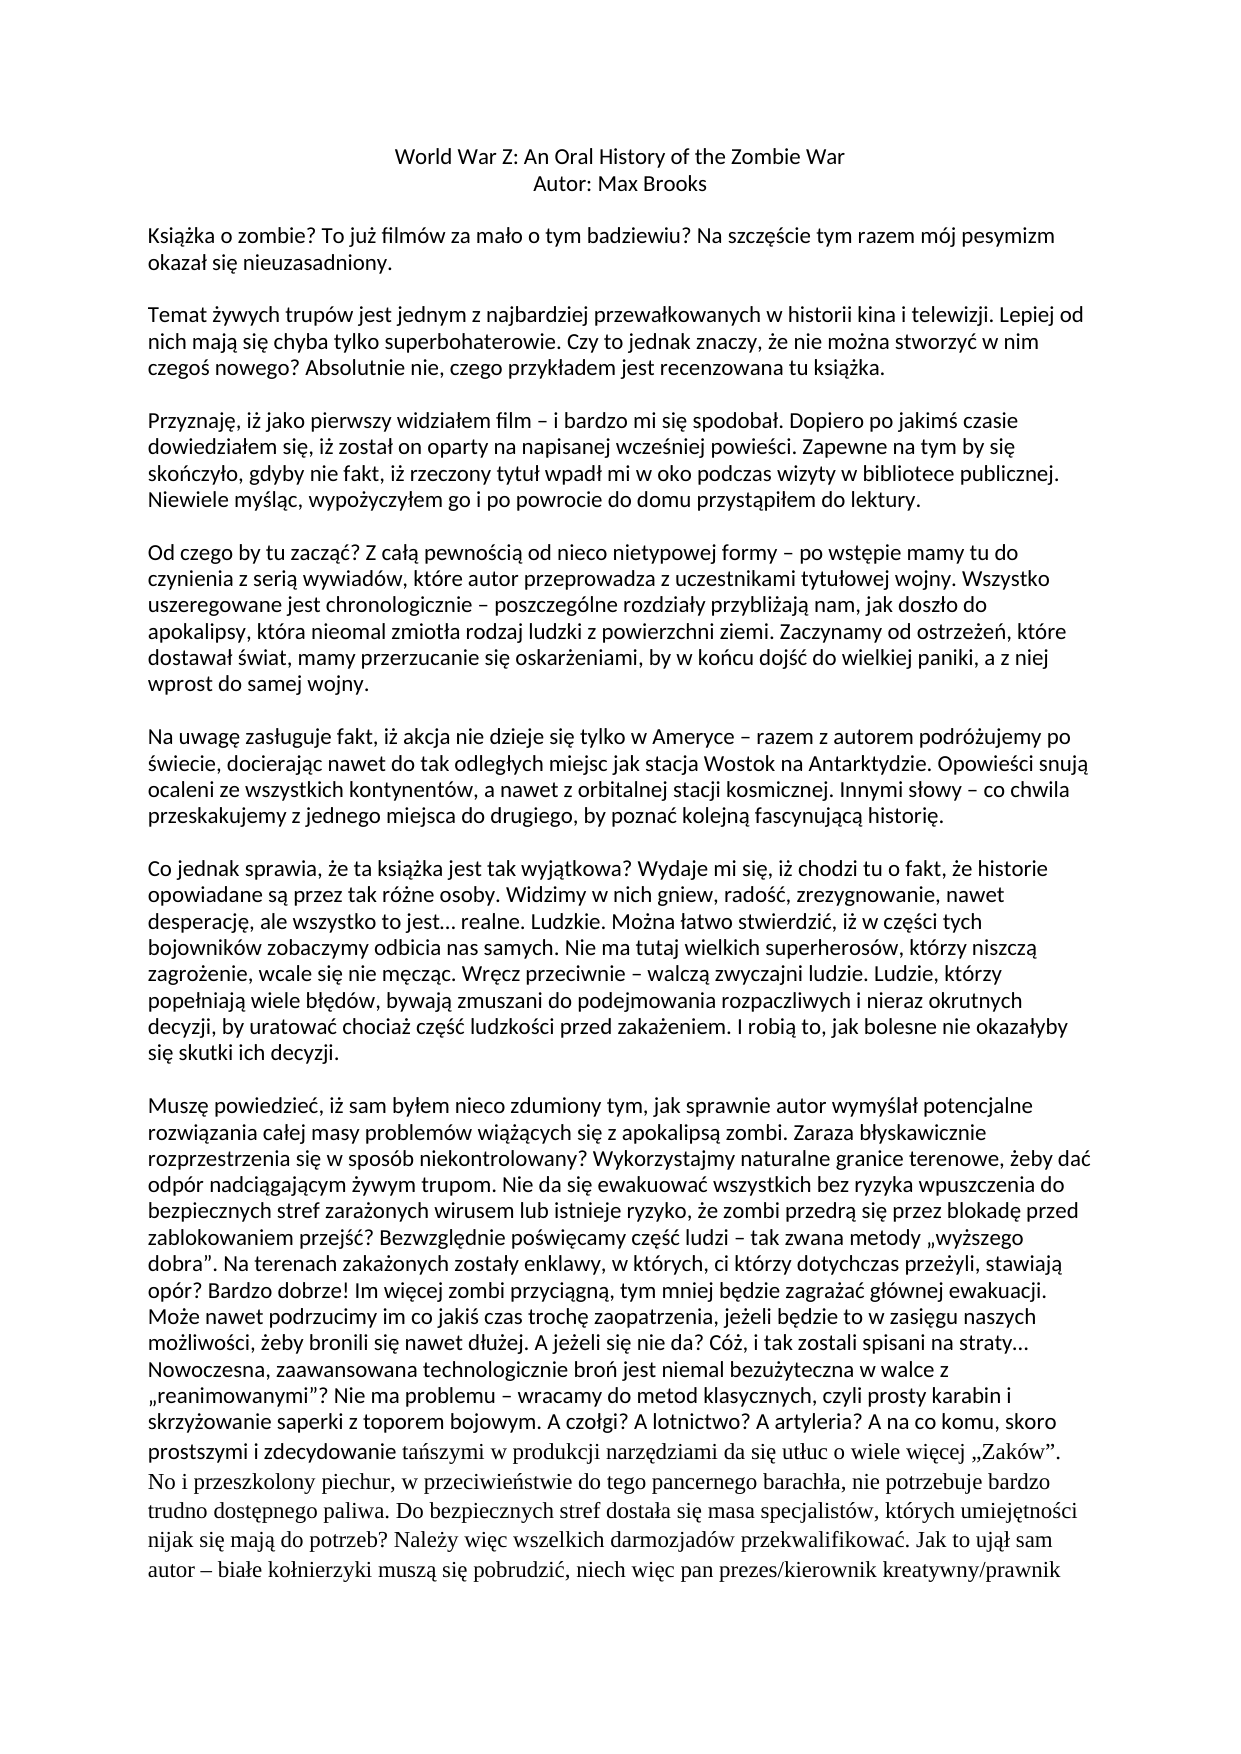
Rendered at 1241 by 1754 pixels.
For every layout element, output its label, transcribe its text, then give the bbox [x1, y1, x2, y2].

text Książka o zombie? To już filmów za mało o tym badziewiu? Na szczęście tym razem mój pesymizm okazał się nieuzasadniony. [148, 227, 1093, 276]
text Temat żywych trupów jest jednym z najbardziej przewałkowanych w historii kina i telewizji. Lepiej od nich mają się chyba tylko superbohaterowie. Czy to jednak znaczy, że nie można stworzyć w nim czegoś nowego? Absolutnie nie, czego przykładem jest recenzowana tu książka. [148, 306, 1093, 381]
text Od czego by tu zacząć? Z całą pewnością od nieco nietypowej formy – po wstępie mamy tu do czynienia z serią wywiadów, które autor przeprowadza z uczestnikami tytułowej wojny. Wszystko uszeregowane jest chronologicznie – poszczególne rozdziały przybliżają nam, jak doszło do apokalipsy, która nieomal zmiotła rodzaj ludzki z powierzchni ziemi. Zaczynamy od ostrzeżeń, które dostawał świat, mamy przerzucanie się oskarżeniami, by w końcu dojść do wielkiej paniki, a z niej wprost do samej wojny. [148, 543, 1093, 698]
text Na uwagę zasługuje fakt, iż akcja nie dzieje się tylko w Ameryce – razem z autorem podróżujemy po świecie, docierając nawet do tak odległych miejsc jak stacja Wostok na Antarktydzie. Opowieści snują ocaleni ze wszystkich kontynentów, a nawet z orbitalnej stacji kosmicznej. Innymi słowy – co chwila przeskakujemy z jednego miejsca do drugiego, by poznać kolejną fascynującą historię. [148, 727, 1093, 829]
text Muszę powiedzieć, iż sam byłem nieco zdumiony tym, jak sprawnie autor wymyślał potencjalne rozwiązania całej masy problemów wiążących się z apokalipsą zombi. Zaraza błyskawicznie rozprzestrzenia się w sposób niekontrolowany? Wykorzystajmy naturalne granice terenowe, żeby dać odpór nadciągającym żywym trupom. Nie da się ewakuować wszystkich bez ryzyka wpuszczenia do bezpiecznych stref zarażonych wirusem lub istnieje ryzyko, że zombi przedrą się przez blokadę przed zablokowaniem przejść? Bezwzględnie poświęcamy część ludzi – tak zwana metody „wyższego dobra”. Na terenach zakażonych zostały enklawy, w których, ci którzy dotychczas przeżyli, stawiają opór? Bardzo dobrze! Im więcej zombi przyciągną, tym mniej będzie zagrażać głównej ewakuacji. Może nawet podrzucimy im co jakiś czas trochę zaopatrzenia, jeżeli będzie to w zasięgu naszych możliwości, żeby bronili się nawet dłużej. A jeżeli się nie da? Cóż, i tak zostali spisani na straty… Nowoczesna, zaawansowana technologicznie broń jest niemal bezużyteczna w walce z „reanimowanymi”? Nie ma problemu – wracamy do metod klasycznych, czyli prosty karabin i skrzyżowanie saperki z toporem bojowym. A czołgi? A lotnictwo? A artyleria? A na co komu, skoro prostszymi i zdecydowanie tańszymi w produkcji narzędziami da się utłuc o wiele więcej „Zaków”. No i przeszkolony piechur, w przeciwieństwie do tego pancernego barachła, nie potrzebuje bardzo trudno dostępnego paliwa. Do bezpiecznych stref dostała się masa specjalistów, których umiejętności nijak się mają do potrzeb? Należy więc wszelkich darmozjadów przekwalifikować. Jak to ujął sam autor – białe kołnierzyki muszą się pobrudzić, niech więc pan prezes/kierownik kreatywny/prawnik [148, 1096, 1093, 1582]
text Co jednak sprawia, że ta książka jest tak wyjątkowa? Wydaje mi się, iż chodzi tu o fakt, że historie opowiadane są przez tak różne osoby. Widzimy w nich gniew, radość, zrezygnowanie, nawet desperację, ale wszystko to jest… realne. Ludzkie. Można łatwo stwierdzić, iż w części tych bojowników zobaczymy odbicia nas samych. Nie ma tutaj wielkich superherosów, którzy niszczą zagrożenie, wcale się nie męcząc. Wręcz przeciwnie – walczą zwyczajni ludzie. Ludzie, którzy popełniają wiele błędów, bywają zmuszani do podejmowania rozpaczliwych i nieraz okrutnych decyzji, by uratować chociaż część ludzkości przed zakażeniem. I robią to, jak bolesne nie okazałyby się skutki ich decyzji. [148, 859, 1093, 1067]
text Przyznaję, iż jako pierwszy widziałem film – i bardzo mi się spodobał. Dopiero po jakimś czasie dowiedziałem się, iż został on oparty na napisanej wcześniej powieści. Zapewne na tym by się skończyło, gdyby nie fakt, iż rzeczony tytuł wpadł mi w oko podczas wizyty w bibliotece publicznej. Niewiele myśląc, wypożyczyłem go i po powrocie do domu przystąpiłem do lektury. [148, 411, 1093, 513]
text World War Z: An Oral History of the Zombie War [148, 148, 1093, 171]
text Autor: Max Brooks [148, 174, 1093, 197]
